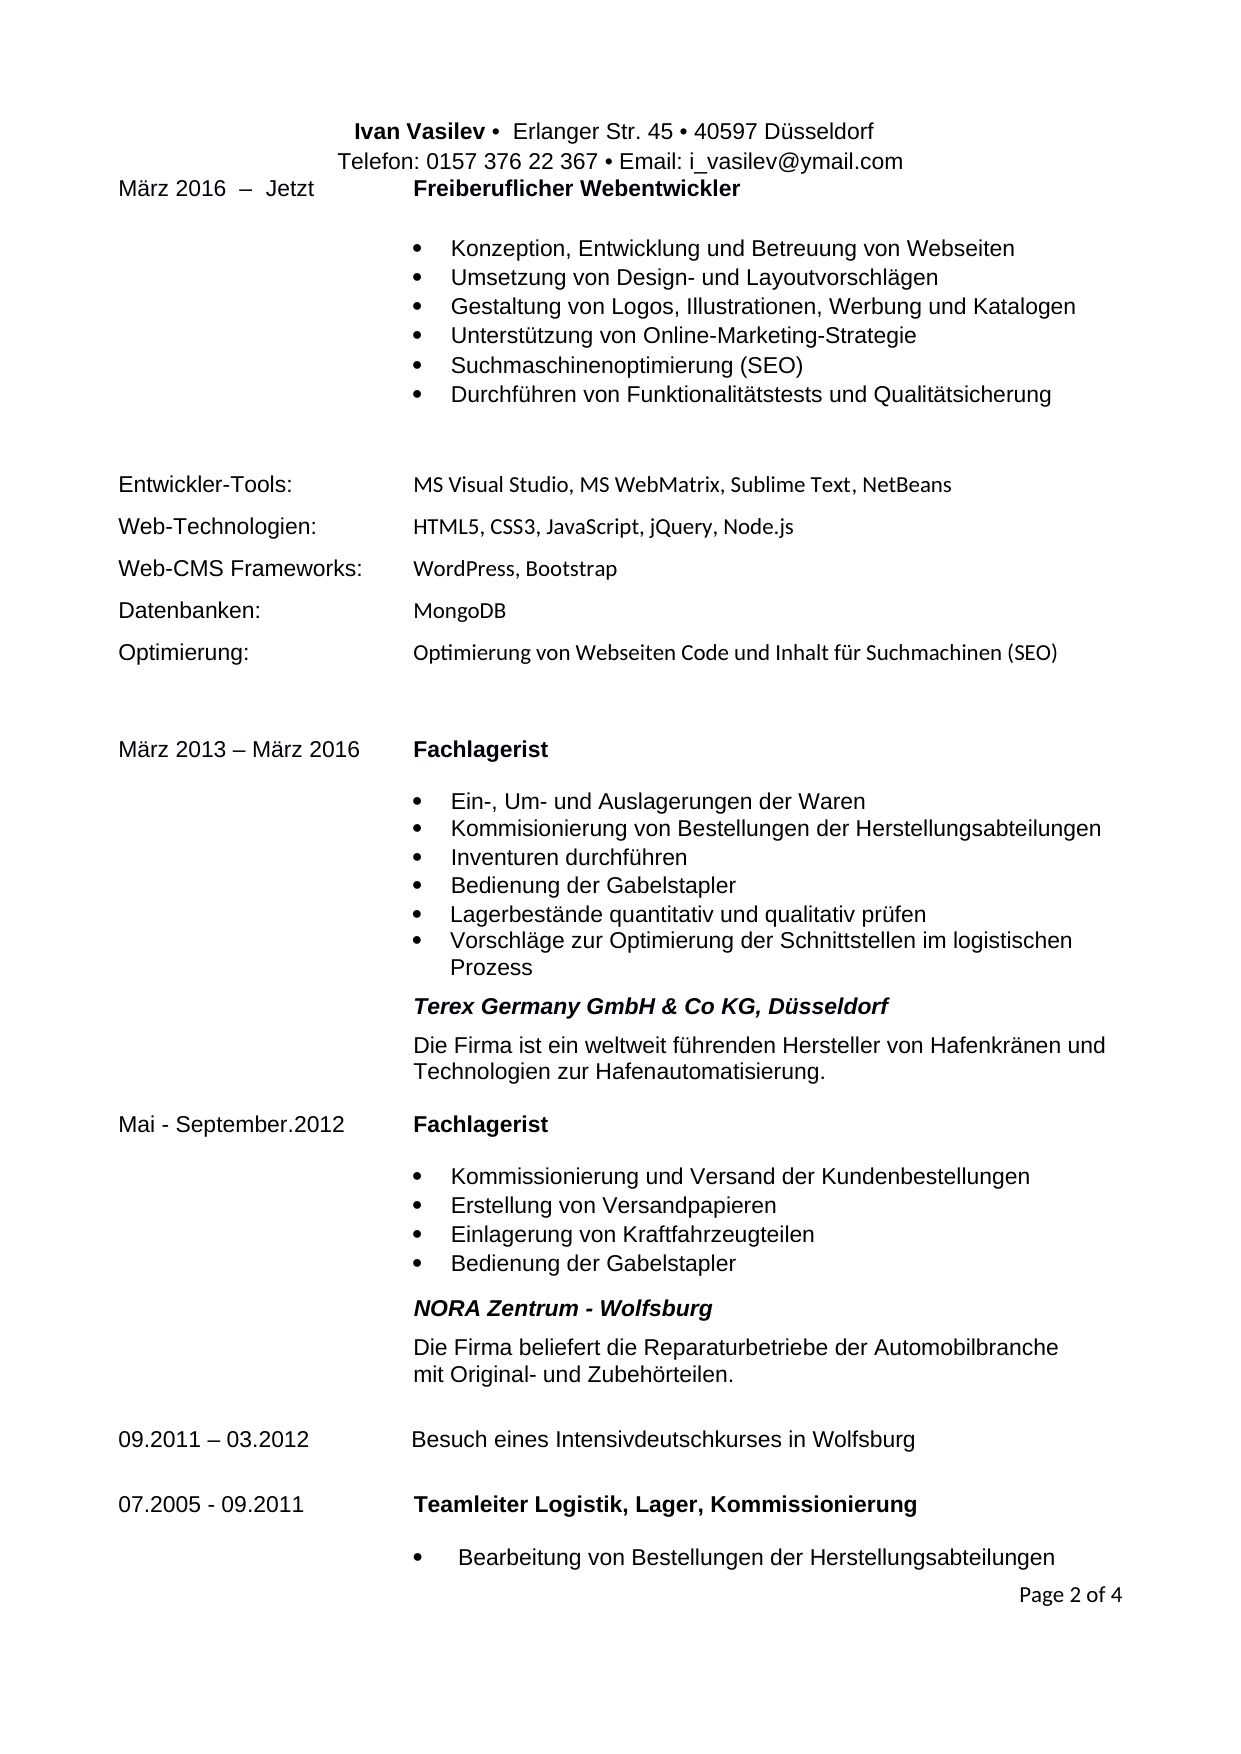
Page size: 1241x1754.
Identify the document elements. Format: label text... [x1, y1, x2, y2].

text Die Firma ist ein weltweit führenden Hersteller von Hafenkränen und Technologien zur Hafenautomatisierung. [413, 1032, 1122, 1084]
list Durchführen von Funktionalitätstests und Qualitätsicherung [413, 381, 1122, 408]
text Web-CMS Frameworks: WordPress, Bootstrap [118, 554, 1122, 582]
text 07.2005 - 09.2011 Teamleiter Logistik, Lager, Kommissionierung [118, 1491, 1122, 1517]
text Datenbanken: MongoDB [118, 596, 1122, 624]
text NORA Zentrum - Wolfsburg [339, 1295, 1122, 1322]
list Bedienung der Gabelstapler [413, 1250, 1122, 1276]
text Web-Technologien: HTML5, CSS3, JavaScript, jQuery, Node.js [118, 512, 1122, 540]
list Vorschläge zur Optimierung der Schnittstellen im logistischen Prozess [413, 927, 1122, 980]
list Ein-, Um- und Auslagerungen der Waren [413, 788, 1122, 814]
text mit Original- und Zubehörteilen. [339, 1361, 1122, 1387]
list Inventuren durchführen [413, 843, 1122, 870]
list Gestaltung von Logos, Illustrationen, Werbung und Katalogen [413, 293, 1122, 319]
text Die Firma beliefert die Reparaturbetriebe der Automobilbranche [339, 1334, 1122, 1361]
list Suchmaschinenoptimierung (SEO) [413, 352, 1122, 378]
list Bedienung der Gabelstapler [413, 872, 1122, 899]
text Terex Germany GmbH & Co KG, Düsseldorf [339, 993, 1122, 1019]
list Kommisionierung von Bestellungen der Herstellungsabteilungen [413, 814, 1122, 841]
text März 2016 – Jetzt Freiberuflicher Webentwickler [118, 175, 1122, 201]
text März 2013 – März 2016 Fachlagerist [118, 736, 1122, 762]
text 09.2011 – 03.2012 Besuch eines Intensivdeutschkurses in Wolfsburg [118, 1426, 1122, 1452]
list Kommissionierung und Versand der Kundenbestellungen [413, 1163, 1122, 1190]
list Konzeption, Entwicklung und Betreuung von Webseiten [413, 234, 1122, 261]
list Umsetzung von Design- und Layoutvorschlägen [413, 263, 1122, 290]
text Mai - September.2012 Fachlagerist [118, 1111, 1122, 1137]
text Entwickler-Tools: MS Visual Studio, MS WebMatrix, Sublime Text, NetBeans [118, 470, 1122, 498]
list Unterstützung von Online-Marketing-Strategie [413, 322, 1122, 349]
list Bearbeitung von Bestellungen der Herstellungsabteilungen [236, 1544, 1122, 1570]
list Lagerbestände quantitativ und qualitativ prüfen [413, 901, 1122, 927]
list Einlagerung von Kraftfahrzeugteilen [413, 1221, 1122, 1247]
text Optimierung: Optimierung von Webseiten Code und Inhalt für Suchmachinen (SEO) [118, 638, 1122, 666]
list Erstellung von Versandpapieren [413, 1192, 1122, 1218]
